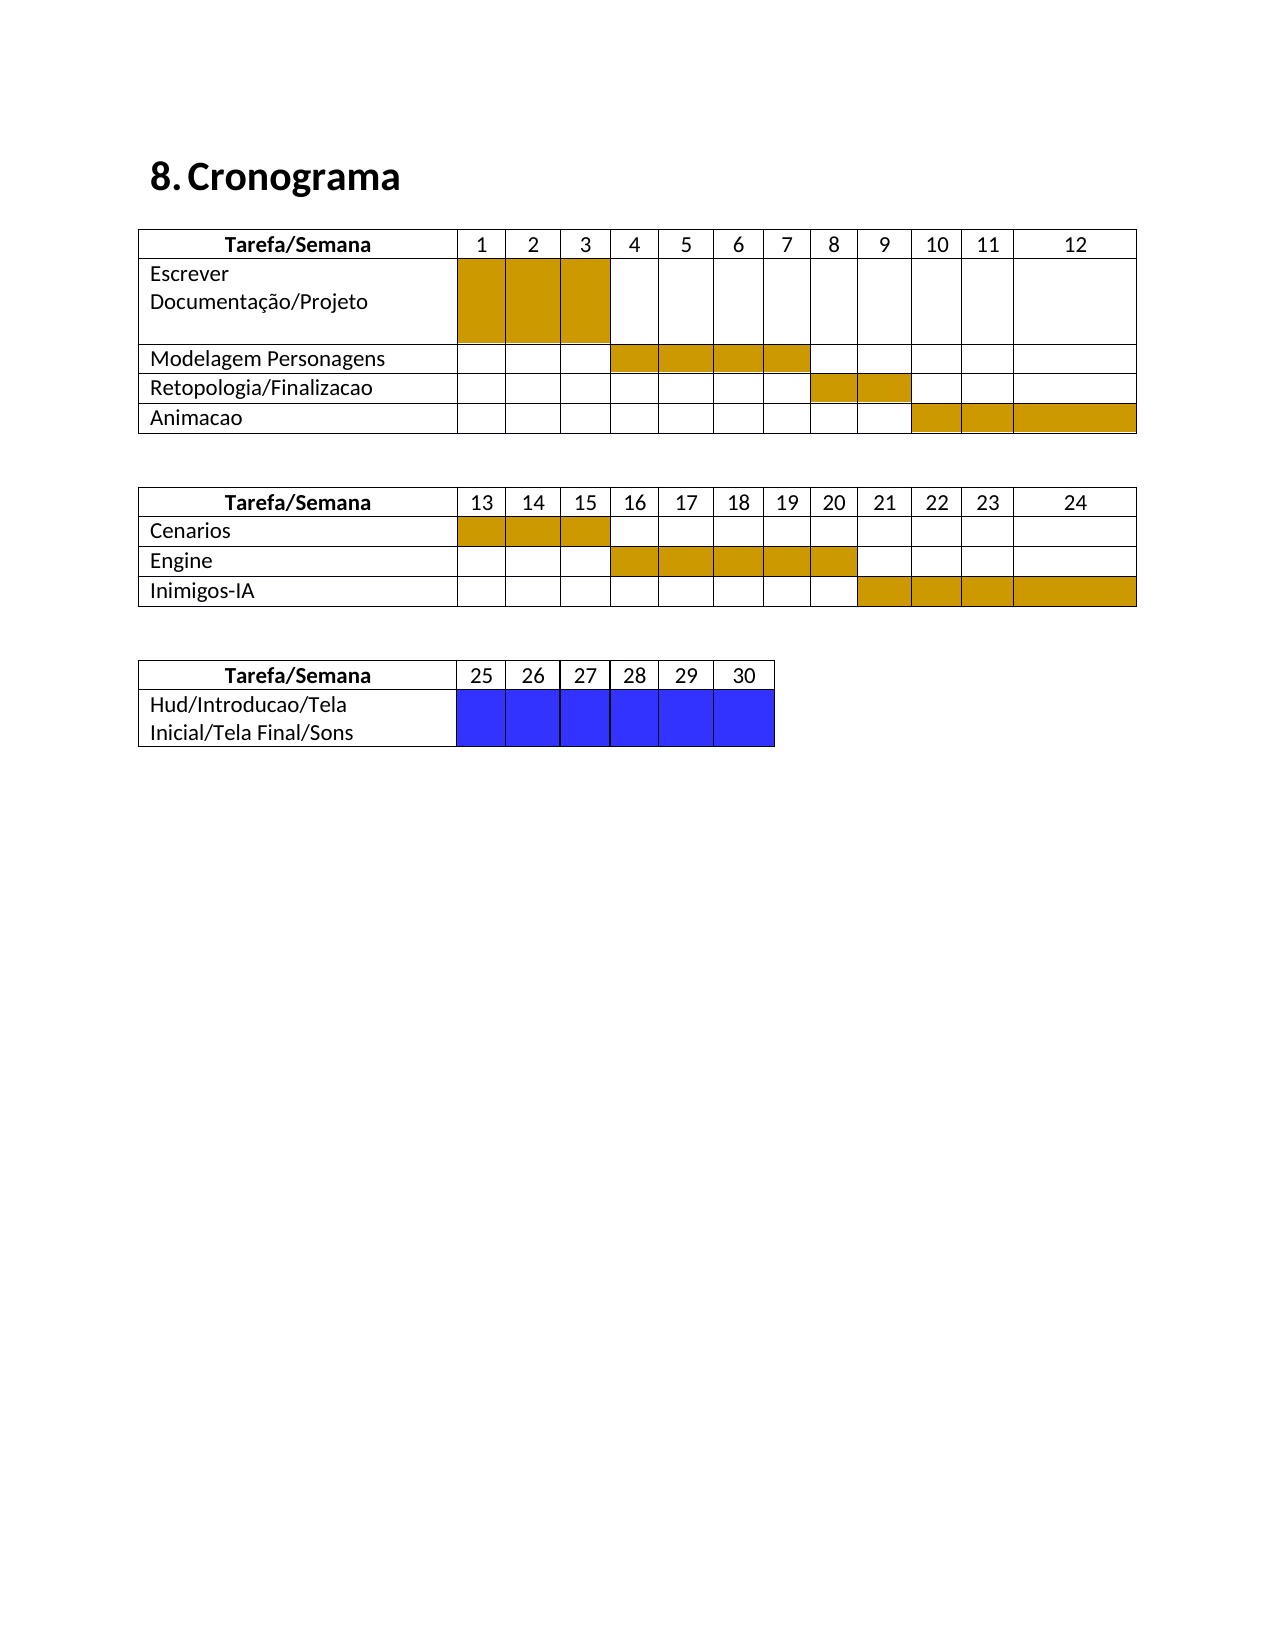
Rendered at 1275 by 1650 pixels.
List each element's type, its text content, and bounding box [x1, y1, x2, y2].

table_header 5 [659, 230, 713, 258]
table_cell [764, 517, 810, 546]
table_cell [962, 259, 1013, 343]
table_cell [458, 517, 505, 546]
table_cell [811, 404, 857, 432]
table_cell [858, 404, 911, 432]
table_cell [506, 577, 560, 606]
table_header 21 [858, 488, 911, 516]
table_header 30 [714, 661, 774, 689]
table_cell [458, 345, 505, 372]
table_cell Engine [139, 547, 457, 576]
table_cell [764, 577, 810, 606]
subtitle Cronograma [150, 150, 1125, 201]
table_cell [714, 517, 763, 546]
table_cell [811, 345, 857, 372]
table_cell [912, 547, 961, 576]
table_cell [458, 547, 505, 576]
table_header 17 [659, 488, 713, 516]
table_header 15 [561, 488, 610, 516]
table_cell [962, 517, 1013, 546]
table_cell [858, 517, 911, 546]
table_header 28 [611, 661, 658, 689]
table_header 10 [912, 230, 961, 258]
table_cell [506, 374, 560, 402]
table_cell [1014, 374, 1136, 402]
table_cell Hud/Introducao/Tela Inicial/Tela Final/Sons [139, 690, 456, 746]
table_header 19 [764, 488, 810, 516]
table_cell [611, 547, 658, 576]
table_cell [561, 259, 610, 343]
table_cell [659, 259, 713, 343]
table_header 14 [506, 488, 560, 516]
table_cell [611, 404, 658, 432]
table_header 9 [858, 230, 911, 258]
table_cell [611, 345, 658, 372]
table_header 11 [962, 230, 1013, 258]
table_header 2 [506, 230, 560, 258]
table_cell [506, 547, 560, 576]
table_cell [811, 374, 857, 402]
table_cell [764, 374, 810, 402]
table_cell [912, 345, 961, 372]
table_header 23 [962, 488, 1013, 516]
table_header 7 [764, 230, 810, 258]
table_cell [561, 404, 610, 432]
table_header 13 [458, 488, 505, 516]
table_cell [561, 577, 610, 606]
table_cell [714, 690, 774, 746]
table_cell [506, 404, 560, 432]
table_cell [858, 345, 911, 372]
table_cell [1014, 577, 1136, 606]
table_cell [764, 404, 810, 432]
table_cell Retopologia/Finalizacao [139, 374, 457, 402]
table_cell [764, 345, 810, 372]
table_cell [714, 577, 763, 606]
table_header 8 [811, 230, 857, 258]
table_header 25 [457, 661, 505, 689]
table_cell [811, 547, 857, 576]
table_cell [912, 577, 961, 606]
table_cell [659, 577, 713, 606]
table_header Tarefa/Semana [139, 661, 456, 689]
table_cell [659, 690, 713, 746]
table_cell [561, 374, 610, 402]
table_cell [611, 374, 658, 402]
table_cell [714, 404, 763, 432]
table_cell [659, 547, 713, 576]
table_cell [912, 404, 961, 432]
table_cell [714, 345, 763, 372]
table_cell [458, 577, 505, 606]
table_header 16 [611, 488, 658, 516]
table_cell [611, 259, 658, 343]
table_cell [458, 374, 505, 402]
table_cell [659, 404, 713, 432]
table_cell Escrever Documentação/Projeto [139, 259, 457, 343]
table_cell [714, 259, 763, 343]
table_header Tarefa/Semana [139, 488, 457, 516]
table_cell [458, 259, 505, 343]
table_cell [764, 259, 810, 343]
table_cell [506, 517, 560, 546]
table_cell [962, 345, 1013, 372]
table_cell Cenarios [139, 517, 457, 546]
table_cell [561, 690, 609, 746]
table_cell [561, 547, 610, 576]
table_cell [659, 517, 713, 546]
table_header 20 [811, 488, 857, 516]
table_cell [962, 577, 1013, 606]
table_cell [561, 345, 610, 372]
table_cell [506, 690, 559, 746]
table_header 22 [912, 488, 961, 516]
table_cell [506, 345, 560, 372]
table_cell [912, 259, 961, 343]
table_cell [458, 404, 505, 432]
table_cell [811, 517, 857, 546]
table_cell [764, 547, 810, 576]
table_cell [858, 259, 911, 343]
table_cell [962, 374, 1013, 402]
table_header 1 [458, 230, 505, 258]
table_cell [457, 690, 505, 746]
table_cell Modelagem Personagens [139, 345, 457, 372]
table_cell [811, 577, 857, 606]
table_header Tarefa/Semana [139, 230, 457, 258]
table_cell [962, 547, 1013, 576]
table_cell [912, 374, 961, 402]
table_header 6 [714, 230, 763, 258]
table_cell [611, 577, 658, 606]
table_header 24 [1014, 488, 1136, 516]
table_cell [912, 517, 961, 546]
table_cell [962, 404, 1013, 432]
table_header 29 [659, 661, 713, 689]
table_header 27 [561, 661, 609, 689]
table_cell [561, 517, 610, 546]
table_cell [1014, 547, 1136, 576]
table_cell [611, 517, 658, 546]
table_cell [811, 259, 857, 343]
table_cell Animacao [139, 404, 457, 432]
table_header 26 [506, 661, 559, 689]
table_cell [858, 577, 911, 606]
table_cell [714, 374, 763, 402]
table_cell [858, 374, 911, 402]
table_cell [1014, 259, 1136, 343]
table_header 18 [714, 488, 763, 516]
table_cell [611, 690, 658, 746]
table_cell [714, 547, 763, 576]
table_cell [1014, 517, 1136, 546]
table_header 12 [1014, 230, 1136, 258]
table_cell [1014, 345, 1136, 372]
table_cell [858, 547, 911, 576]
table_cell [1014, 404, 1136, 432]
table_cell [506, 259, 560, 343]
table_header 3 [561, 230, 610, 258]
table_header 4 [611, 230, 658, 258]
table_cell Inimigos-IA [139, 577, 457, 606]
table_cell [659, 374, 713, 402]
table_cell [659, 345, 713, 372]
